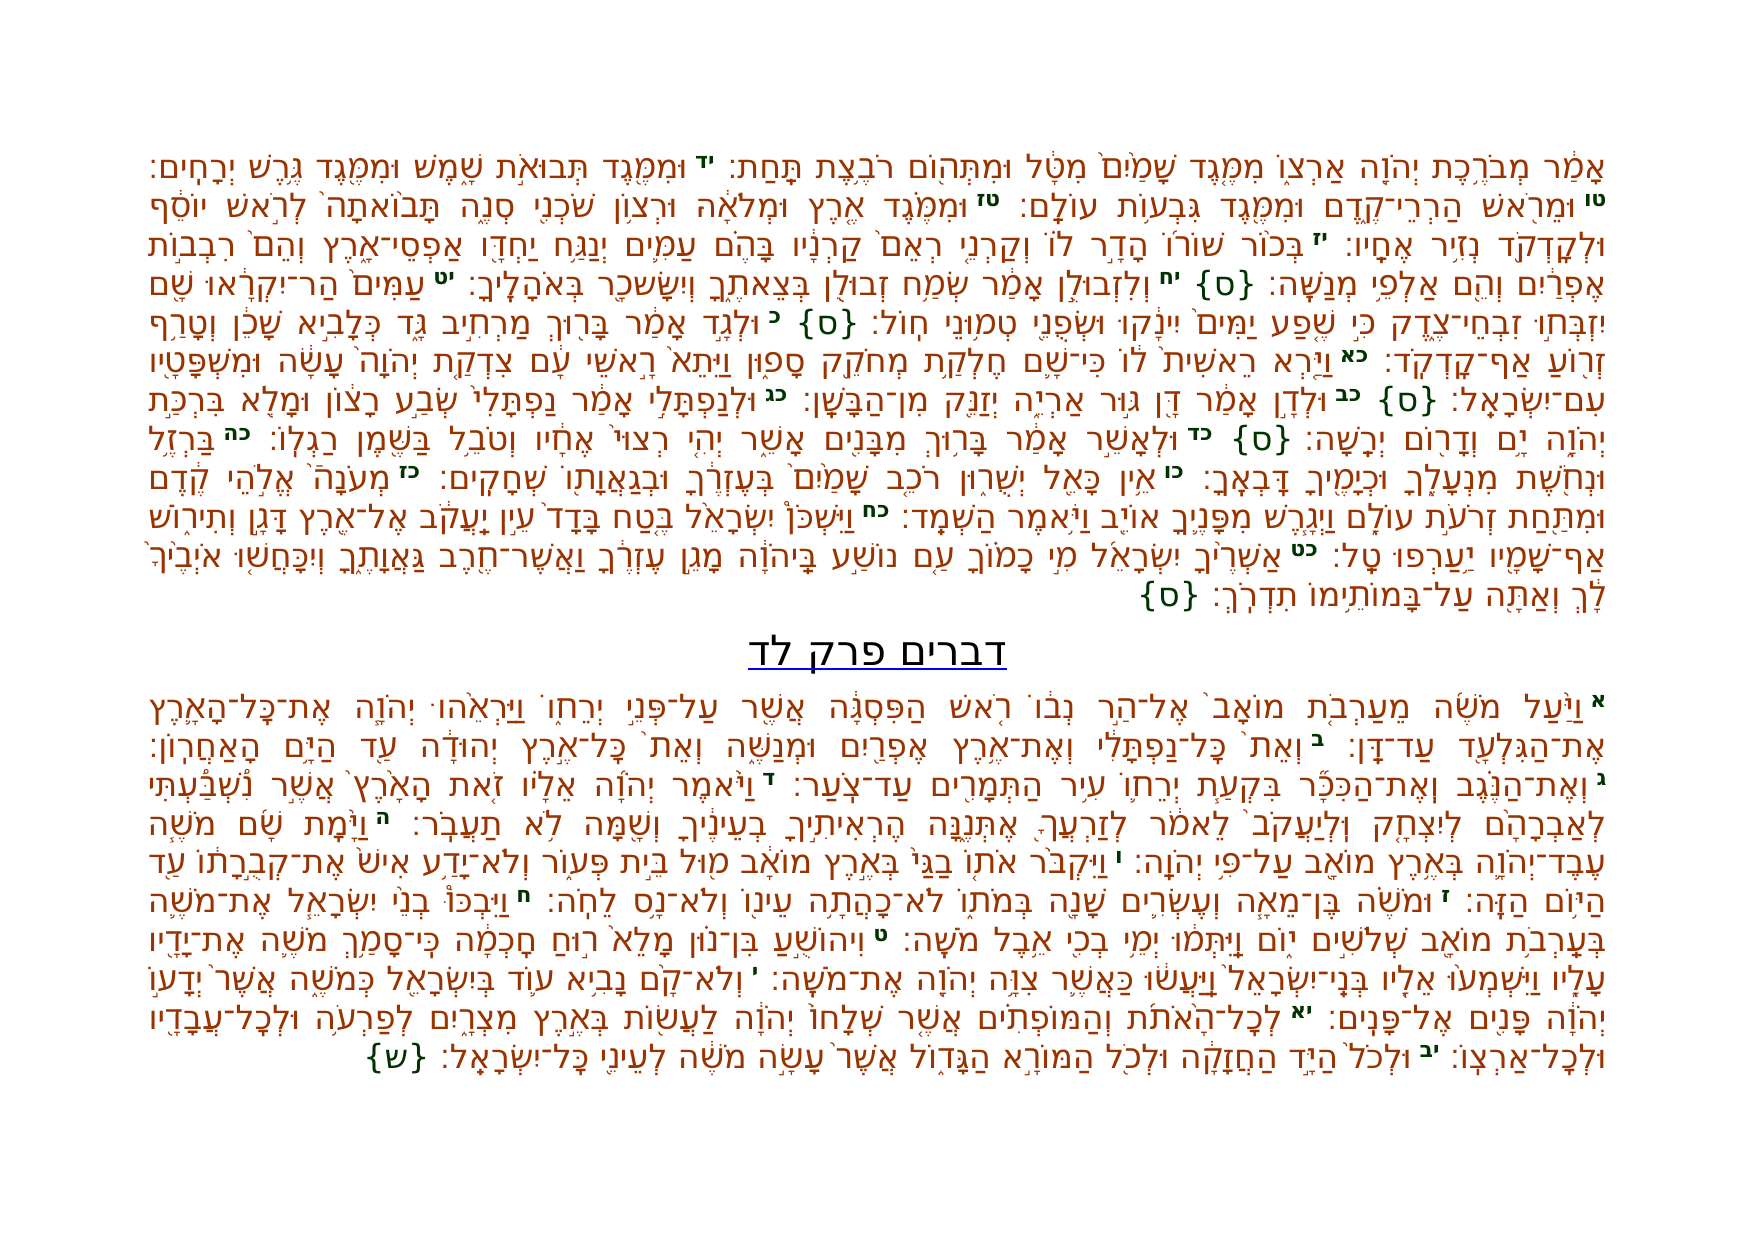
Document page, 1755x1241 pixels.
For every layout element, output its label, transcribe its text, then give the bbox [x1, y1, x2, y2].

text דברים פרק לד [148, 626, 1606, 675]
text אָמַ֔ר מְבֹרֶ֥כֶת יְהֹוָ֖ה אַרְצ֑וֹ מִמֶּ֤גֶד שָׁמַ֙יִם֙ מִטָּ֔ל וּמִתְּה֖וֹם רֹבֶ֥צֶת תָּֽחַת׃ יד וּמִמֶּ֖גֶד תְּבוּאֹ֣ת שָׁ֑מֶשׁ וּמִמֶּ֖גֶד גֶּ֥רֶשׁ יְרָחִֽים׃ טו וּמֵרֹ֖אשׁ הַרְרֵי־קֶ֑דֶם וּמִמֶּ֖גֶד גִּבְע֥וֹת עוֹלָֽם׃ טז וּמִמֶּ֗גֶד אֶ֚רֶץ וּמְלֹאָ֔הּ וּרְצ֥וֹן שֹׁכְנִ֖י סְנֶ֑ה תָּב֙וֹאתָה֙ לְרֹ֣אשׁ יוֹסֵ֔ף וּלְקׇדְקֹ֖ד נְזִ֥יר אֶחָֽיו׃ יז בְּכ֨וֹר שׁוֹר֜וֹ הָדָ֣ר ל֗וֹ וְקַרְנֵ֤י רְאֵם֙ קַרְנָ֔יו בָּהֶ֗ם עַמִּ֛ים יְנַגַּ֥ח יַחְדָּ֖ו אַפְסֵי־אָ֑רֶץ וְהֵם֙ רִבְב֣וֹת אֶפְרַ֔יִם וְהֵ֖ם אַלְפֵ֥י מְנַשֶּֽׁה׃ {ס} יח וְלִזְבוּלֻ֣ן אָמַ֔ר שְׂמַ֥ח זְבוּלֻ֖ן בְּצֵאתֶ֑ךָ וְיִשָּׂשכָ֖ר בְּאֹהָלֶֽיךָ׃ יט עַמִּים֙ הַר־יִקְרָ֔אוּ שָׁ֖ם יִזְבְּח֣וּ זִבְחֵי־צֶ֑דֶק כִּ֣י שֶׁ֤פַע יַמִּים֙ יִינָ֔קוּ וּשְׂפֻנֵ֖י טְמ֥וּנֵי חֽוֹל׃ {ס} כ וּלְגָ֣ד אָמַ֔ר בָּר֖וּךְ מַרְחִ֣יב גָּ֑ד כְּלָבִ֣יא שָׁכֵ֔ן וְטָרַ֥ף זְר֖וֹעַ אַף־קׇדְקֹֽד׃ כא וַיַּ֤רְא רֵאשִׁית֙ ל֔וֹ כִּי־שָׁ֛ם חֶלְקַ֥ת מְחֹקֵ֖ק סָפ֑וּן וַיֵּתֵא֙ רָ֣אשֵׁי עָ֔ם צִדְקַ֤ת יְהֹוָה֙ עָשָׂ֔ה וּמִשְׁפָּטָ֖יו עִם־יִשְׂרָאֵֽל׃ {ס} כב וּלְדָ֣ן אָמַ֔ר דָּ֖ן גּ֣וּר אַרְיֵ֑ה יְזַנֵּ֖ק מִן־הַבָּשָֽׁן׃ כג וּלְנַפְתָּלִ֣י אָמַ֔ר נַפְתָּלִי֙ שְׂבַ֣ע רָצ֔וֹן וּמָלֵ֖א בִּרְכַּ֣ת יְהֹוָ֑ה יָ֥ם וְדָר֖וֹם יְרָֽשָׁה׃ {ס} כד וּלְאָשֵׁ֣ר אָמַ֔ר בָּר֥וּךְ מִבָּנִ֖ים אָשֵׁ֑ר יְהִ֤י רְצוּי֙ אֶחָ֔יו וְטֹבֵ֥ל בַּשֶּׁ֖מֶן רַגְלֽוֹ׃ כה בַּרְזֶ֥ל וּנְחֹ֖שֶׁת מִנְעָלֶ֑ךָ וּכְיָמֶ֖יךָ דׇּבְאֶֽךָ׃ כו אֵ֥ין כָּאֵ֖ל יְשֻׁר֑וּן רֹכֵ֤ב שָׁמַ֙יִם֙ בְּעֶזְרֶ֔ךָ וּבְגַאֲוָת֖וֹ שְׁחָקִֽים׃ כז מְעֹנָהֿ֙ אֱלֹ֣הֵי קֶ֔דֶם וּמִתַּ֖חַת זְרֹעֹ֣ת עוֹלָ֑ם וַיְגָ֧רֶשׁ מִפָּנֶ֛יךָ אוֹיֵ֖ב וַיֹּ֥אמֶר הַשְׁמֵֽד׃ כח וַיִּשְׁכֹּן֩ יִשְׂרָאֵ֨ל בֶּ֤טַח בָּדָד֙ עֵ֣ין יַֽעֲקֹ֔ב אֶל־אֶ֖רֶץ דָּגָ֣ן וְתִיר֑וֹשׁ אַף־שָׁמָ֖יו יַ֥עַרְפוּ טָֽל׃ כט אַשְׁרֶ֨יךָ יִשְׂרָאֵ֜ל מִ֣י כָמ֗וֹךָ עַ֚ם נוֹשַׁ֣ע בַּֽיהֹוָ֔ה מָגֵ֣ן עֶזְרֶ֔ךָ וַאֲשֶׁר־חֶ֖רֶב גַּאֲוָתֶ֑ךָ וְיִכָּחֲשׁ֤וּ אֹיְבֶ֙יךָ֙ לָ֔ךְ וְאַתָּ֖ה עַל־בָּמוֹתֵ֥ימוֹ תִדְרֹֽךְ׃ {ס} [148, 148, 1606, 614]
text א וַיַּ֨עַל מֹשֶׁ֜ה מֵעַרְבֹ֤ת מוֹאָב֙ אֶל־הַ֣ר נְב֔וֹ רֹ֚אשׁ הַפִּסְגָּ֔ה אֲשֶׁ֖ר עַל־פְּנֵ֣י יְרֵח֑וֹ וַיַּרְאֵ֨הוּ יְהֹוָ֧ה אֶת־כׇּל־הָאָ֛רֶץ אֶת־הַגִּלְעָ֖ד עַד־דָּֽן׃ ב וְאֵת֙ כׇּל־נַפְתָּלִ֔י וְאֶת־אֶ֥רֶץ אֶפְרַ֖יִם וּמְנַשֶּׁ֑ה וְאֵת֙ כׇּל־אֶ֣רֶץ יְהוּדָ֔ה עַ֖ד הַיָּ֥ם הָאַחֲרֽוֹן׃ ג וְאֶת־הַנֶּ֗גֶב וְֽאֶת־הַכִּכָּ֞ר בִּקְעַ֧ת יְרֵח֛וֹ עִ֥יר הַתְּמָרִ֖ים עַד־צֹֽעַר׃ ד וַיֹּ֨אמֶר יְהֹוָ֜ה אֵלָ֗יו זֹ֤את הָאָ֙רֶץ֙ אֲשֶׁ֣ר נִ֠שְׁבַּ֠עְתִּי לְאַבְרָהָ֨ם לְיִצְחָ֤ק וּֽלְיַעֲקֹב֙ לֵאמֹ֔ר לְזַרְעֲךָ֖ אֶתְּנֶ֑נָּה הֶרְאִיתִ֣יךָ בְעֵינֶ֔יךָ וְשָׁ֖מָּה לֹ֥א תַעֲבֹֽר׃ ה וַיָּ֨מׇת שָׁ֜ם מֹשֶׁ֧ה עֶבֶד־יְהֹוָ֛ה בְּאֶ֥רֶץ מוֹאָ֖ב עַל־פִּ֥י יְהֹוָֽה׃ ו וַיִּקְבֹּ֨ר אֹת֤וֹ בַגַּי֙ בְּאֶ֣רֶץ מוֹאָ֔ב מ֖וּל בֵּ֣ית פְּע֑וֹר וְלֹא־יָדַ֥ע אִישׁ֙ אֶת־קְבֻ֣רָת֔וֹ עַ֖ד הַיּ֥וֹם הַזֶּֽה׃ ז וּמֹשֶׁ֗ה בֶּן־מֵאָ֧ה וְעֶשְׂרִ֛ים שָׁנָ֖ה בְּמֹת֑וֹ לֹא־כָהֲתָ֥ה עֵינ֖וֹ וְלֹא־נָ֥ס לֵחֹֽה׃ ח וַיִּבְכּוּ֩ בְנֵ֨י יִשְׂרָאֵ֧ל אֶת־מֹשֶׁ֛ה בְּעַֽרְבֹ֥ת מוֹאָ֖ב שְׁלֹשִׁ֣ים י֑וֹם וַֽיִּתְּמ֔וּ יְמֵ֥י בְכִ֖י אֵ֥בֶל מֹשֶֽׁה׃ ט וִיהוֹשֻׁ֣עַ בִּן־נ֗וּן מָלֵא֙ ר֣וּחַ חׇכְמָ֔ה כִּֽי־סָמַ֥ךְ מֹשֶׁ֛ה אֶת־יָדָ֖יו עָלָ֑יו וַיִּשְׁמְע֨וּ אֵלָ֤יו בְּנֵֽי־יִשְׂרָאֵל֙ וַֽיַּעֲשׂ֔וּ כַּאֲשֶׁ֛ר צִוָּ֥ה יְהֹוָ֖ה אֶת־מֹשֶֽׁה׃ י וְלֹא־קָ֨ם נָבִ֥יא ע֛וֹד בְּיִשְׂרָאֵ֖ל כְּמֹשֶׁ֑ה אֲשֶׁר֙ יְדָע֣וֹ יְהֹוָ֔ה פָּנִ֖ים אֶל־פָּנִֽים׃ יא לְכׇל־הָ֨אֹתֹ֜ת וְהַמּוֹפְתִ֗ים אֲשֶׁ֤ר שְׁלָחוֹ֙ יְהֹוָ֔ה לַעֲשׂ֖וֹת בְּאֶ֣רֶץ מִצְרָ֑יִם לְפַרְעֹ֥ה וּלְכׇל־עֲבָדָ֖יו וּלְכׇל־אַרְצֽוֹ׃ יב וּלְכֹל֙ הַיָּ֣ד הַחֲזָקָ֔ה וּלְכֹ֖ל הַמּוֹרָ֣א הַגָּד֑וֹל אֲשֶׁר֙ עָשָׂ֣ה מֹשֶׁ֔ה לְעֵינֵ֖י כׇּל־יִשְׂרָאֵֽל׃ {ש} [148, 687, 1606, 1076]
